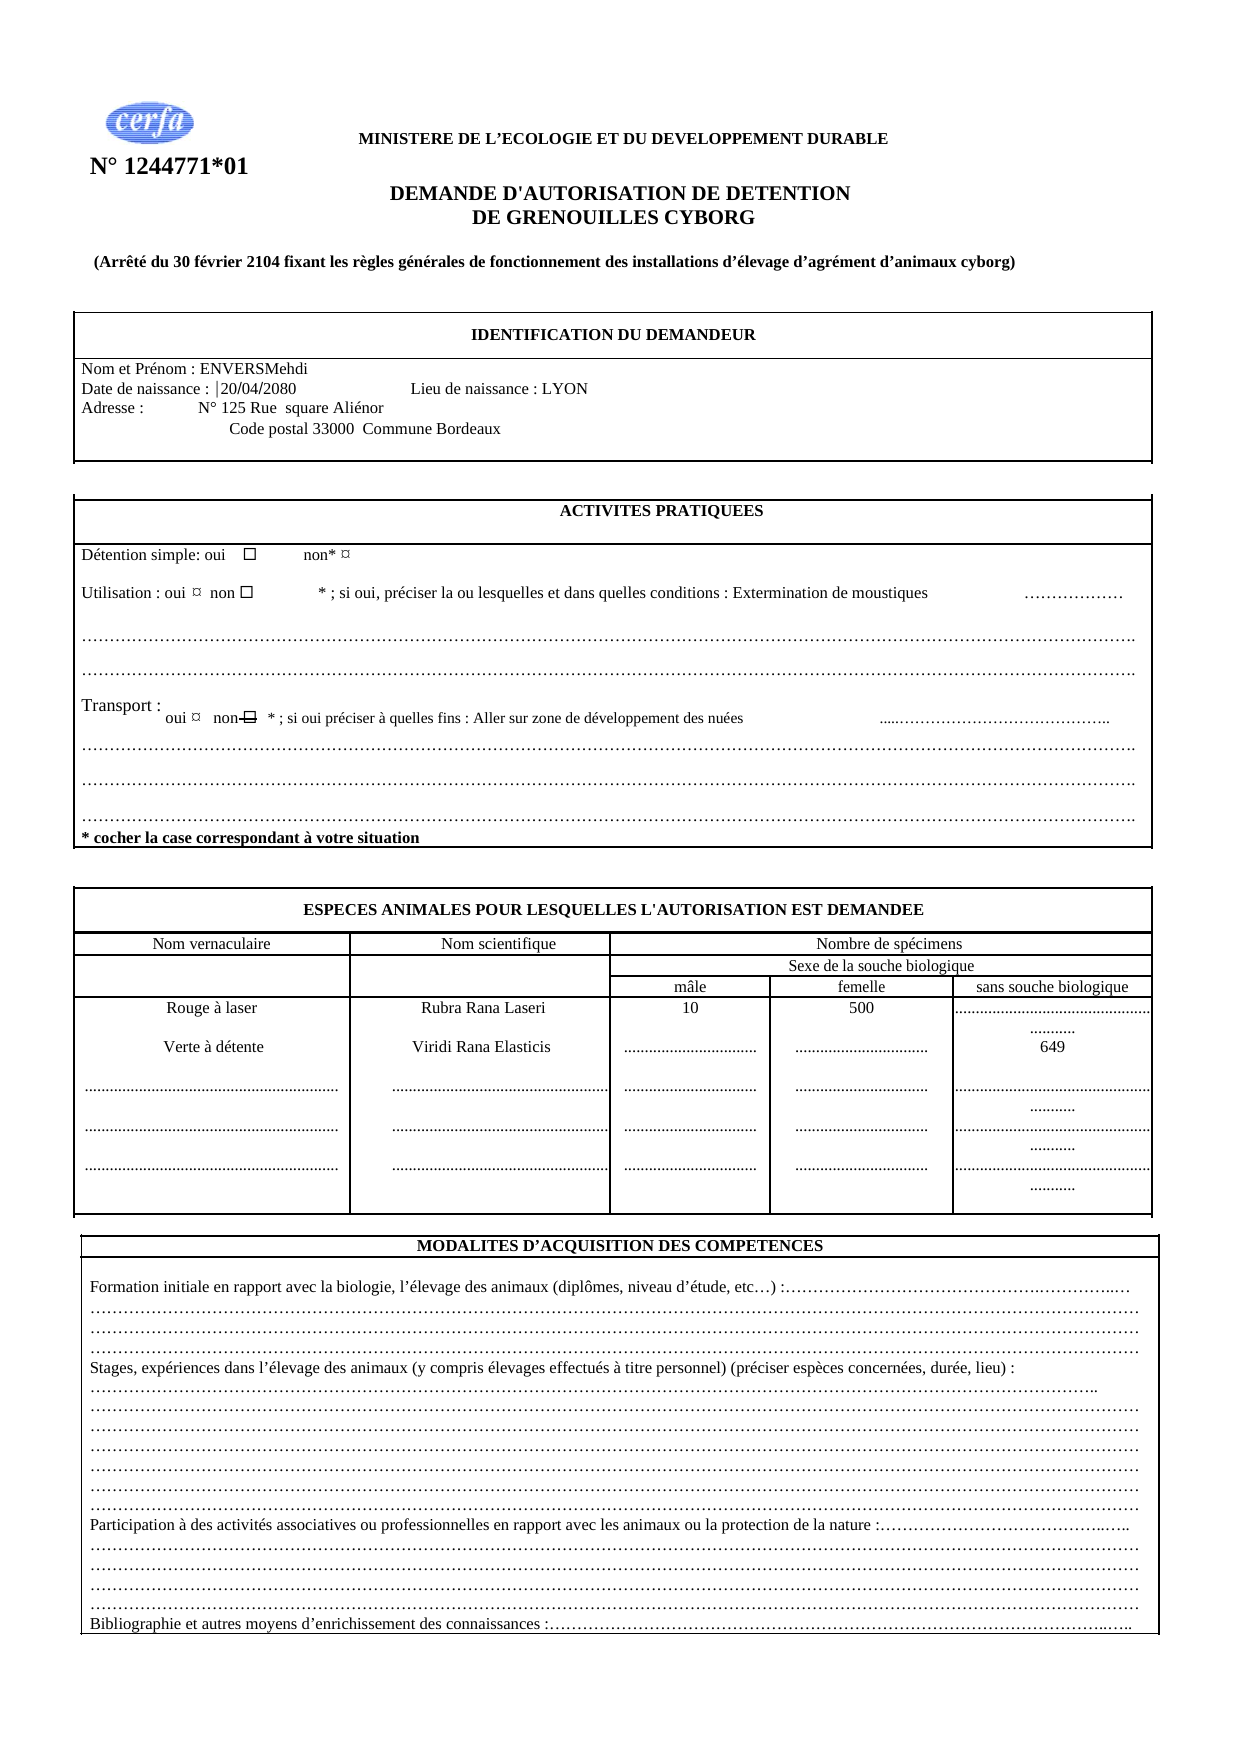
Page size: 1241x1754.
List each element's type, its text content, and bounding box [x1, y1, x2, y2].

table_cell ............................................................. [75, 1155, 349, 1194]
table_cell ................................ [771, 1076, 952, 1116]
table_header Nom vernaculaire [75, 934, 349, 954]
table_cell * ; si oui, préciser la ou lesquelles et dans quelles conditions : Extermination de moustiques ……………… [297, 583, 1151, 615]
table_cell non* x [297, 545, 1151, 583]
table_header Nom scientifique [351, 934, 609, 954]
table_cell [75, 501, 192, 531]
text Formation initiale en rapport avec la biologie, l’élevage des animaux (diplômes, niveau d’étude, etc…) :……………………………………….…………..… [89, 1277, 1153, 1296]
text ……………………………………………………………………………………………………………………………………………………………………… [89, 1475, 1153, 1494]
table_cell ................................ [611, 1116, 769, 1155]
text ……………………………………………………………………………………………………………………………………………………………………… [89, 1495, 1153, 1514]
text MODALITES D’ACQUISITION DES COMPETENCES [82, 1237, 1158, 1255]
picture [105, 101, 194, 145]
text ……………………………………………………………………………………………………………………………………………………………………… [89, 1535, 1153, 1554]
table_cell [75, 531, 297, 543]
table_cell ................................ [611, 1076, 769, 1116]
text ………………………………………………………………………………………………………………………………………………………………………. [81, 625, 1151, 644]
table_header Nombre de spécimens [770, 934, 1151, 954]
text ……………………………………………………………………………………………………………………………………………………………………… [89, 1456, 1153, 1475]
table_cell ................................ [611, 1037, 769, 1076]
text ………………………………………………………………………………………………………………………………………………………………………. [81, 735, 1151, 754]
table_header N° 125 Rue square Aliénor [192, 398, 1151, 419]
table_cell .......................................................... [954, 1155, 1151, 1194]
table_cell femelle [771, 977, 952, 996]
table_cell [611, 1195, 769, 1213]
table_cell mâle [611, 977, 769, 996]
text Stages, expériences dans l’élevage des animaux (y compris élevages effectués à titre personnel) (préciser espèces concernées, durée, lieu) :……………………………………………………………………………………………………………………………………………………………….. [89, 1358, 1153, 1396]
table_cell 500 [771, 998, 952, 1037]
text DE GRENOUILLES CYBORG [394, 205, 1153, 229]
table_cell [297, 531, 1151, 543]
table_cell [75, 1195, 349, 1213]
text ……………………………………………………………………………………………………………………………………………………………………… [89, 1554, 1153, 1574]
table_cell ............................................................. [75, 1116, 349, 1155]
table_cell ACTIVITES PRATIQUEES [297, 501, 1151, 531]
text ESPECES ANIMALES POUR LESQUELLES L'AUTORISATION EST DEMANDEE [75, 900, 1151, 919]
table_cell Rubra Rana Laseri [351, 998, 609, 1037]
table_cell Détention simple: oui  [75, 545, 297, 583]
text ………………………………………………………………………………………………………………………………………………………………………. [81, 769, 1151, 788]
text Bibliographie et autres moyens d’enrichissement des connaissances :………………………………………………………………………………………..….. [89, 1614, 1153, 1633]
table_cell Sexe de la souche biologique [611, 956, 1151, 975]
table_cell [75, 419, 192, 441]
table_header [611, 934, 770, 954]
text Date de naissance : |20/04/2080 Lieu de naissance : LYON [81, 379, 1151, 398]
table_cell [954, 1195, 1151, 1213]
table_cell [351, 975, 609, 996]
text ……………………………………………………………………………………………………………………………………………………………………… [89, 1318, 1153, 1337]
table_cell .................................................... [351, 1155, 609, 1194]
table_header Adresse : [75, 398, 192, 419]
table_cell 10 [611, 998, 769, 1037]
table_cell .......................................................... [954, 998, 1151, 1037]
table_cell Code postal 33000 Commune Bordeaux [192, 419, 1151, 441]
table_cell [192, 441, 297, 459]
table_cell ................................ [771, 1116, 952, 1155]
table_cell .................................................... [351, 1116, 609, 1155]
text IDENTIFICATION DU DEMANDEUR [471, 324, 1151, 344]
text ……………………………………………………………………………………………………………………………………………………………………… [89, 1396, 1153, 1415]
table_cell ............................................................. [75, 1076, 349, 1116]
text DEMANDE D'AUTORISATION DE DETENTION [389, 181, 1153, 205]
table_cell [73, 462, 192, 498]
table_cell Viridi Rana Elasticis [351, 1037, 609, 1076]
text ……………………………………………………………………………………………………………………………………………………………………… [89, 1574, 1153, 1593]
text ……………………………………………………………………………………………………………………………………………………………………… [89, 1594, 1153, 1613]
text * cocher la case correspondant à votre situation [81, 827, 1151, 846]
table_cell [771, 1195, 952, 1213]
table_cell 649 [954, 1037, 1151, 1076]
text ……………………………………………………………………………………………………………………………………………………………………… [89, 1298, 1153, 1317]
table_cell ................................ [771, 1155, 952, 1194]
table_cell [75, 956, 349, 975]
table_cell [192, 462, 297, 498]
text ……………………………………………………………………………………………………………………………………………………………………… [89, 1416, 1153, 1435]
table_cell .......................................................... [954, 1076, 1151, 1116]
table_cell Rouge à laser [75, 998, 349, 1037]
table_cell [297, 441, 1151, 459]
text N° 1244771*01 [89, 151, 1153, 180]
text Participation à des activités associatives ou professionnelles en rapport avec les animaux ou la protection de la nature :…………………………………..….. [89, 1515, 1153, 1534]
table_cell [75, 441, 192, 459]
text MINISTERE DE L’ECOLOGIE ET DU DEVELOPPEMENT DURABLE [358, 129, 1153, 148]
table_cell .................................................... [351, 1076, 609, 1116]
text Nom et Prénom : ENVERSMehdi [81, 359, 1151, 378]
table_cell Verte à détente [75, 1037, 349, 1076]
text ……………………………………………………………………………………………………………………………………………………………………… [89, 1338, 1153, 1357]
table_cell Utilisation : oui [75, 583, 192, 615]
table_cell [351, 956, 609, 975]
table_cell ................................ [771, 1037, 952, 1076]
table_cell ................................ [611, 1155, 769, 1194]
text ………………………………………………………………………………………………………………………………………………………………………. [81, 660, 1151, 679]
text ……………………………………………………………………………………………………………………………………………………………………… [89, 1436, 1153, 1455]
text Transport : oui x non  * ; si oui préciser à quelles fins : Aller sur zone de développement des nuées .....………………………………….. [81, 694, 1151, 730]
text ………………………………………………………………………………………………………………………………………………………………………. [81, 806, 1151, 825]
table_cell [75, 975, 349, 996]
text (Arrêté du 30 février 2104 fixant les règles générales de fonctionnement des installations d’élevage d’agrément d’animaux cyborg) [94, 251, 1153, 271]
table_cell [351, 1195, 609, 1213]
table_cell [297, 462, 1152, 498]
table_cell x non  [192, 583, 297, 615]
table_cell [192, 501, 297, 531]
table_cell sans souche biologique [954, 977, 1151, 996]
table_cell .......................................................... [954, 1116, 1151, 1155]
